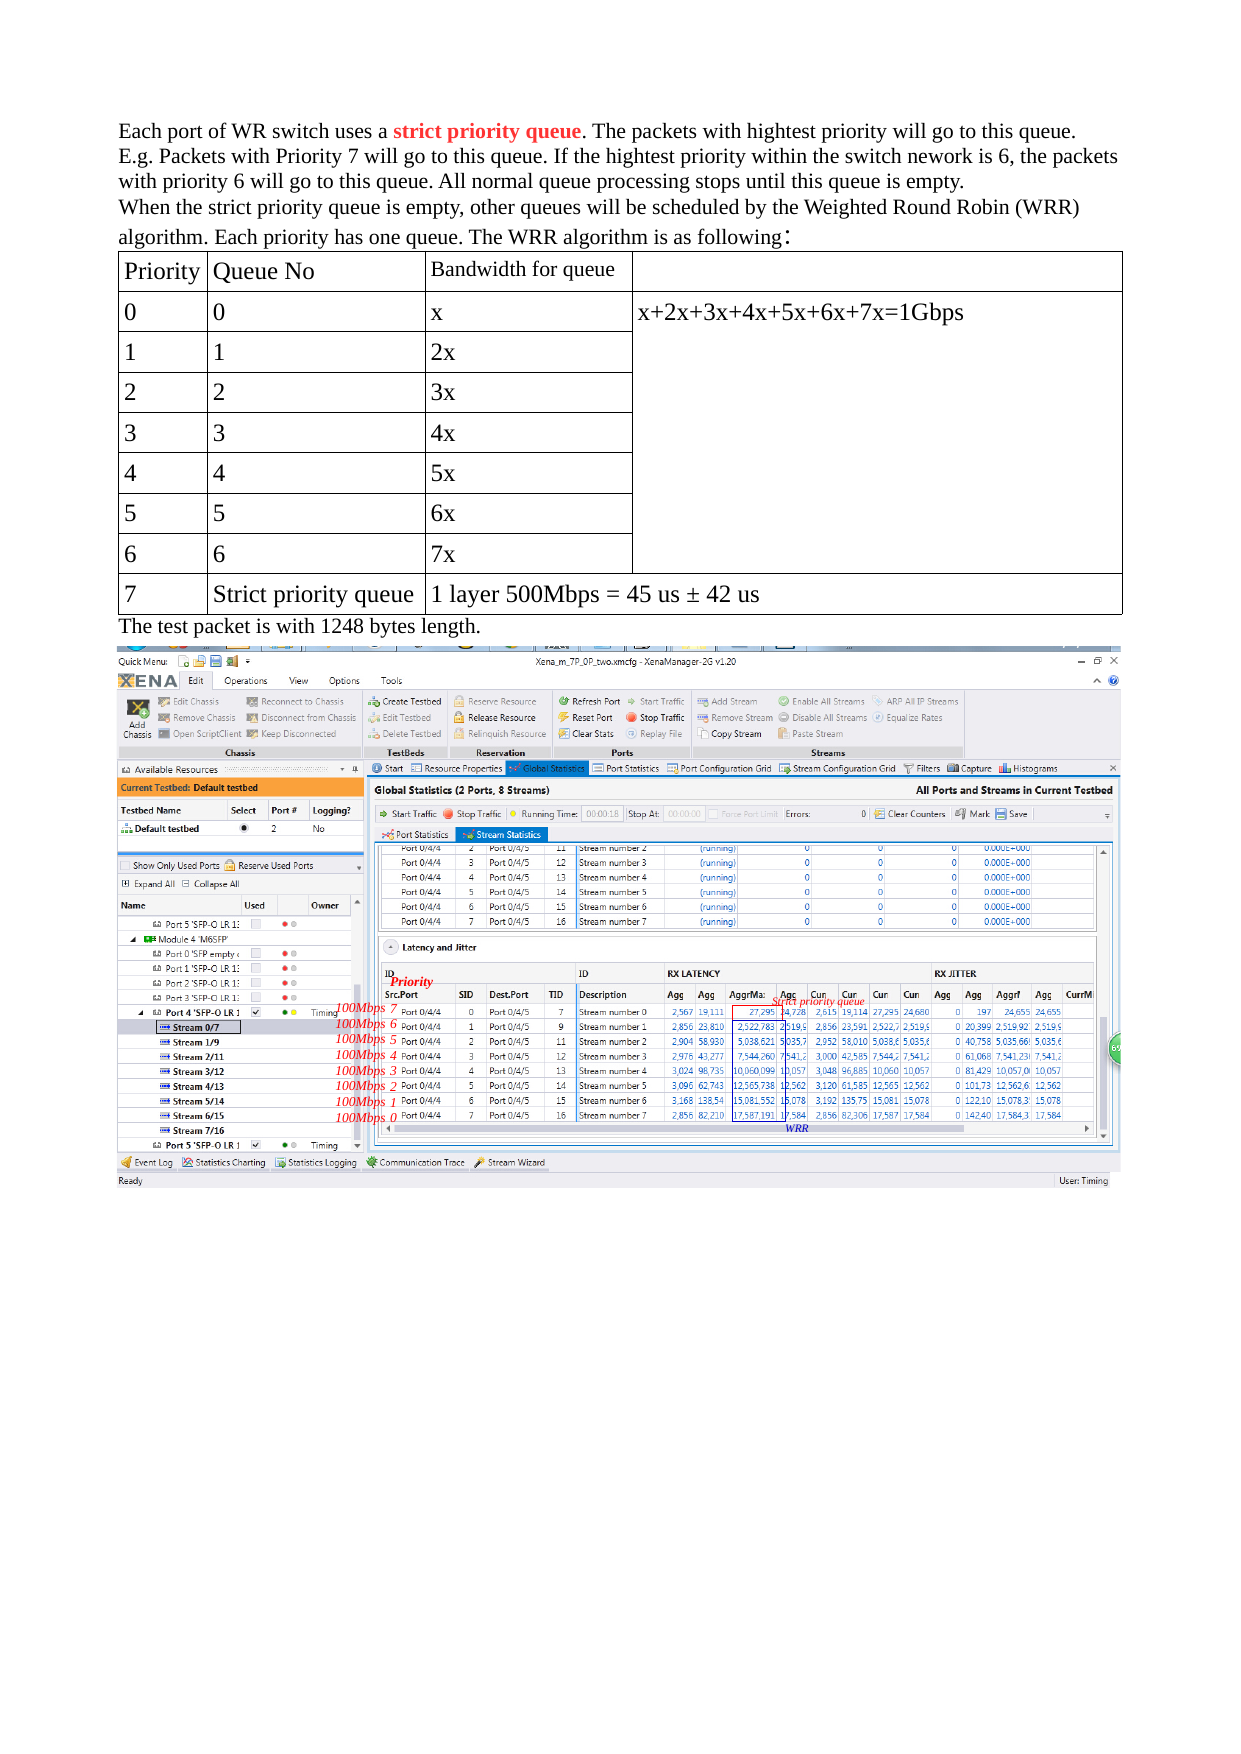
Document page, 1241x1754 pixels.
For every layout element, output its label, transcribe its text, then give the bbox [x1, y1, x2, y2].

table_cell 4x [426, 413, 632, 452]
table_cell 1 layer 500Mbps = 45 us ± 42 us [426, 574, 1122, 613]
table_cell 6x [426, 494, 632, 533]
table_cell Strict priority queue [208, 574, 425, 613]
table_cell 5x [426, 453, 632, 492]
table_header Bandwidth for queue [426, 252, 632, 291]
table_cell 3 [208, 413, 425, 452]
table_cell 2x [426, 332, 632, 372]
text Each port of WR switch uses a strict priority queue. The packets with hightest priority will go to this queue. E.g. Packets with Priority 7 will go to this queue. If the hightest priority within the switch nework is 6, the packets with priority 6 will go to this queue. All normal queue processing stops until this queue is empty. [118, 118, 1122, 194]
table_cell 1 [119, 332, 207, 372]
table_cell x [426, 292, 632, 331]
table_cell 2 [208, 373, 425, 412]
picture [116, 646, 1121, 1188]
table_cell 6 [119, 534, 207, 573]
table_cell 6 [208, 534, 425, 573]
table_cell 0 [119, 292, 207, 331]
table_cell 4 [119, 453, 207, 492]
table_cell x+2x+3x+4x+5x+6x+7x=1Gbps [633, 292, 1122, 573]
table_cell 1 [208, 332, 425, 372]
text The test packet is with 1248 bytes length. [118, 615, 1122, 639]
table_cell 7 [119, 574, 207, 613]
table_cell 2 [119, 373, 207, 412]
table_cell 4 [208, 453, 425, 492]
table_cell 3x [426, 373, 632, 412]
table_cell 5 [119, 494, 207, 533]
table_header [633, 252, 1122, 291]
table_cell 7x [426, 534, 632, 573]
table_header Queue No [208, 252, 425, 291]
table_cell 5 [208, 494, 425, 533]
table_cell 3 [119, 413, 207, 452]
table_cell 0 [208, 292, 425, 331]
text When the strict priority queue is empty, other queues will be scheduled by the Weighted Round Robin (WRR) algorithm. Each priority has one queue. The WRR algorithm is as following： [118, 194, 1122, 251]
table_header Priority [119, 252, 207, 291]
